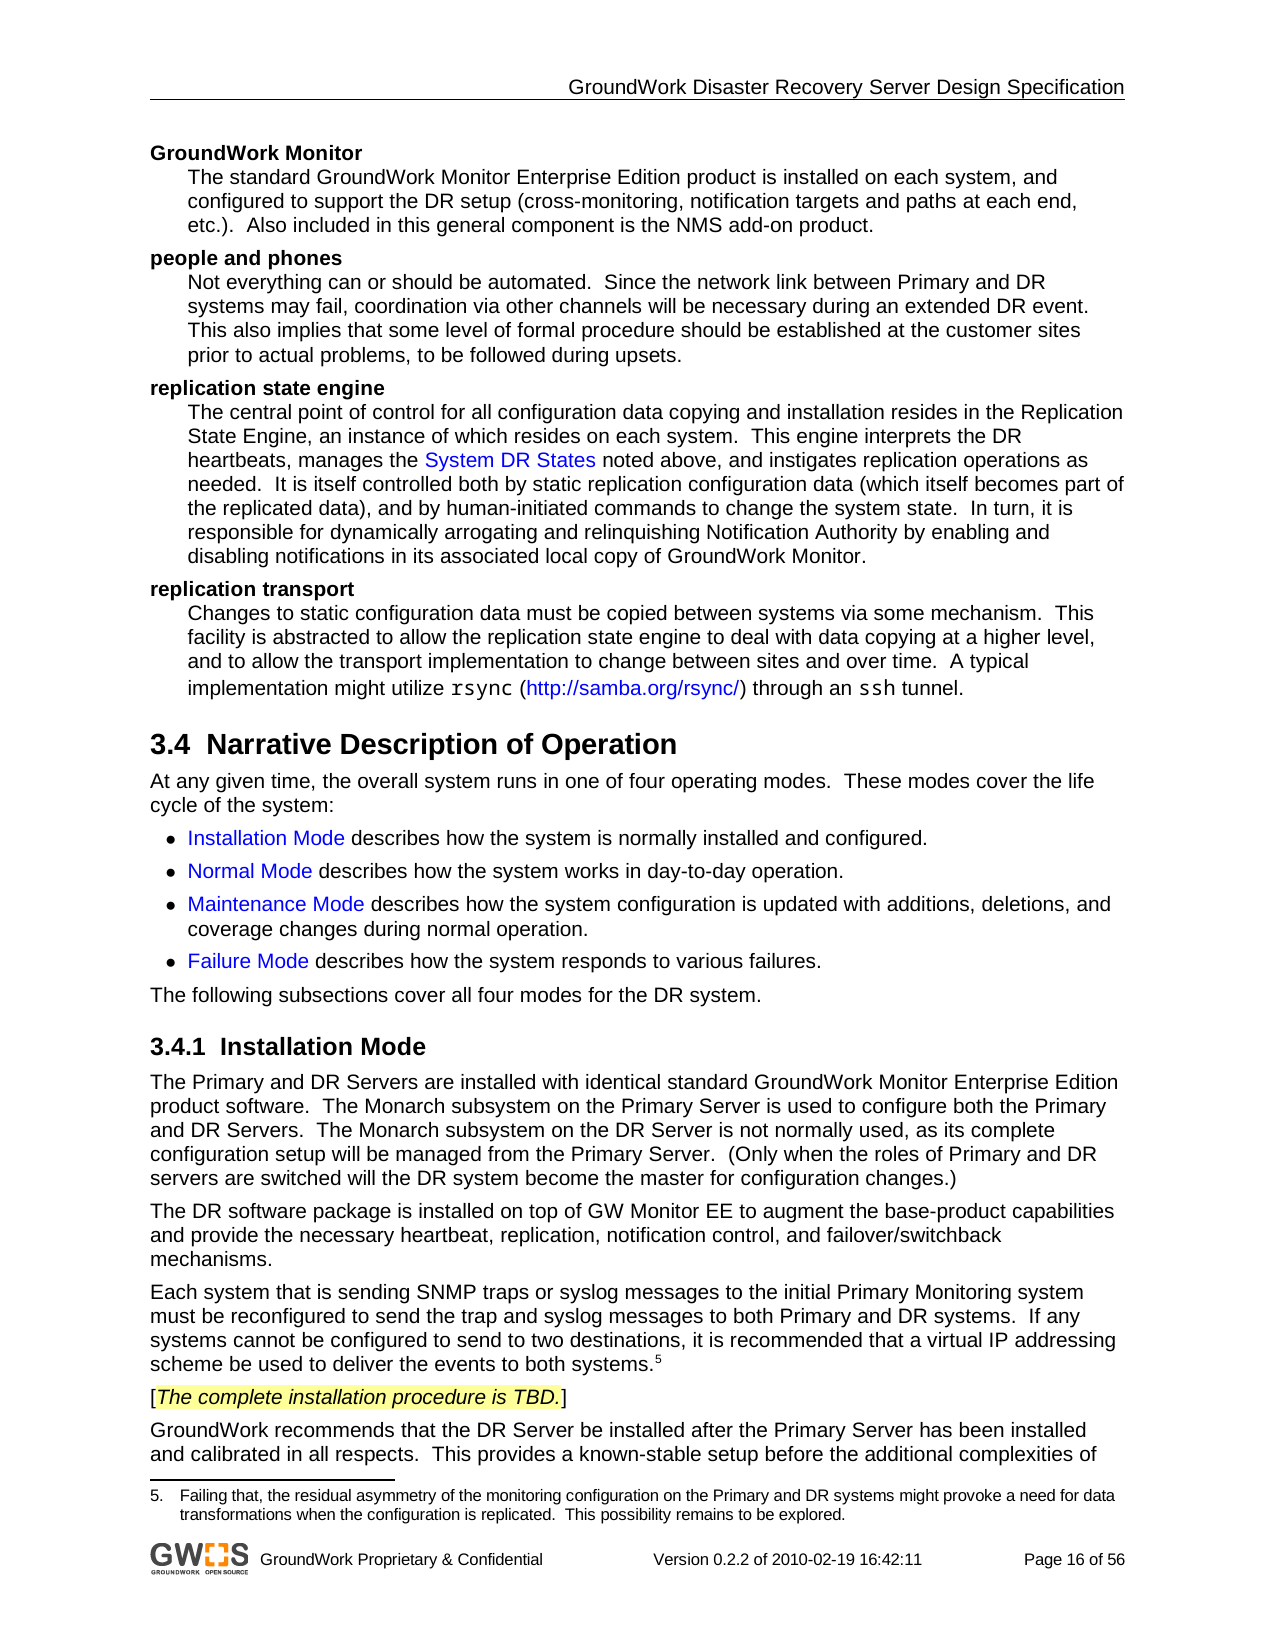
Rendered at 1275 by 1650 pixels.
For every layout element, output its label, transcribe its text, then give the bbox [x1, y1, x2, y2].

text The central point of control for all configuration data copying and installation resides in the Replication State Engine, an instance of which resides on each system. This engine interprets the DR heartbeats, manages the System DR States noted above, and instigates replication operations as needed. It is itself controlled both by static replication configuration data (which itself becomes part of the replicated data), and by human-initiated commands to change the system state. In turn, it is responsible for dynamically arrogating and relinquishing Notification Authority by enabling and disabling notifications in its associated local copy of GroundWork Monitor. [187, 399, 1125, 568]
text The following subsections cover all four modes for the DR system. [150, 982, 1125, 1007]
text Not everything can or should be automated. Since the network link between Primary and DR systems may fail, coordination via other channels will be necessary during an extended DR event. This also implies that some level of formal procedure should be established at the customer sites prior to actual problems, to be followed during upsets. [187, 270, 1125, 367]
text Changes to static configuration data must be copied between systems via some mechanism. This facility is abstracted to allow the replication state engine to deal with data copying at a higher level, and to allow the transport implementation to change between sites and over time. A typical implementation might utilize rsync (http://samba.org/rsync/) through an ssh tunnel. [187, 601, 1125, 702]
subtitle replication state engine [150, 376, 1125, 399]
text At any given time, the overall system runs in one of four operating modes. These modes cover the life cycle of the system: [150, 769, 1125, 817]
subtitle Narrative Description of Operation [150, 727, 1125, 760]
text The standard GroundWork Monitor Enterprise Edition product is installed on each system, and configured to support the DR setup (cross-monitoring, notification targets and paths at each end, etc.). Also included in this general component is the NMS add-on product. [187, 165, 1125, 237]
text Failing that, the residual asymmetry of the monitoring configuration on the Primary and DR systems might provoke a need for data transformations when the configuration is replicated. This possibility remains to be explored. [150, 1486, 1125, 1524]
text The Primary and DR Servers are installed with identical standard GroundWork Monitor Enterprise Edition product software. The Monarch subsystem on the Primary Server is used to configure both the Primary and DR Servers. The Monarch subsystem on the DR Server is not normally used, as its complete configuration setup will be managed from the Primary Server. (Only when the roles of Primary and DR servers are switched will the DR system become the master for configuration changes.) [150, 1069, 1125, 1190]
subtitle people and phones [150, 246, 1125, 270]
subtitle Installation Mode [150, 1032, 1125, 1061]
text GroundWork recommends that the DR Server be installed after the Primary Server has been installed and calibrated in all respects. This provides a known-stable setup before the additional complexities of [150, 1418, 1125, 1466]
text The DR software package is installed on top of GW Monitor EE to augment the base-product capabilities and provide the necessary heartbeat, replication, notification control, and failover/switchback mechanisms. [150, 1199, 1125, 1271]
list Installation Mode describes how the system is normally installed and configured. [165, 826, 1125, 850]
picture [150, 1543, 248, 1575]
subtitle replication transport [150, 577, 1125, 601]
list Normal Mode describes how the system works in day-to-day operation. [165, 859, 1125, 883]
subtitle GroundWork Monitor [150, 141, 1125, 165]
text [The complete installation procedure is TBD.] [561, 1385, 1125, 1409]
text Each system that is sending SNMP traps or syslog messages to the initial Primary Monitoring system must be reconfigured to send the trap and syslog messages to both Primary and DR systems. If any systems cannot be configured to send to two destinations, it is recommended that a virtual IP addressing scheme be used to deliver the events to both systems. [150, 1280, 1125, 1376]
list Failure Mode describes how the system responds to various failures. [165, 949, 1125, 973]
list Maintenance Mode describes how the system configuration is updated with additions, deletions, and coverage changes during normal operation. [165, 892, 1125, 941]
